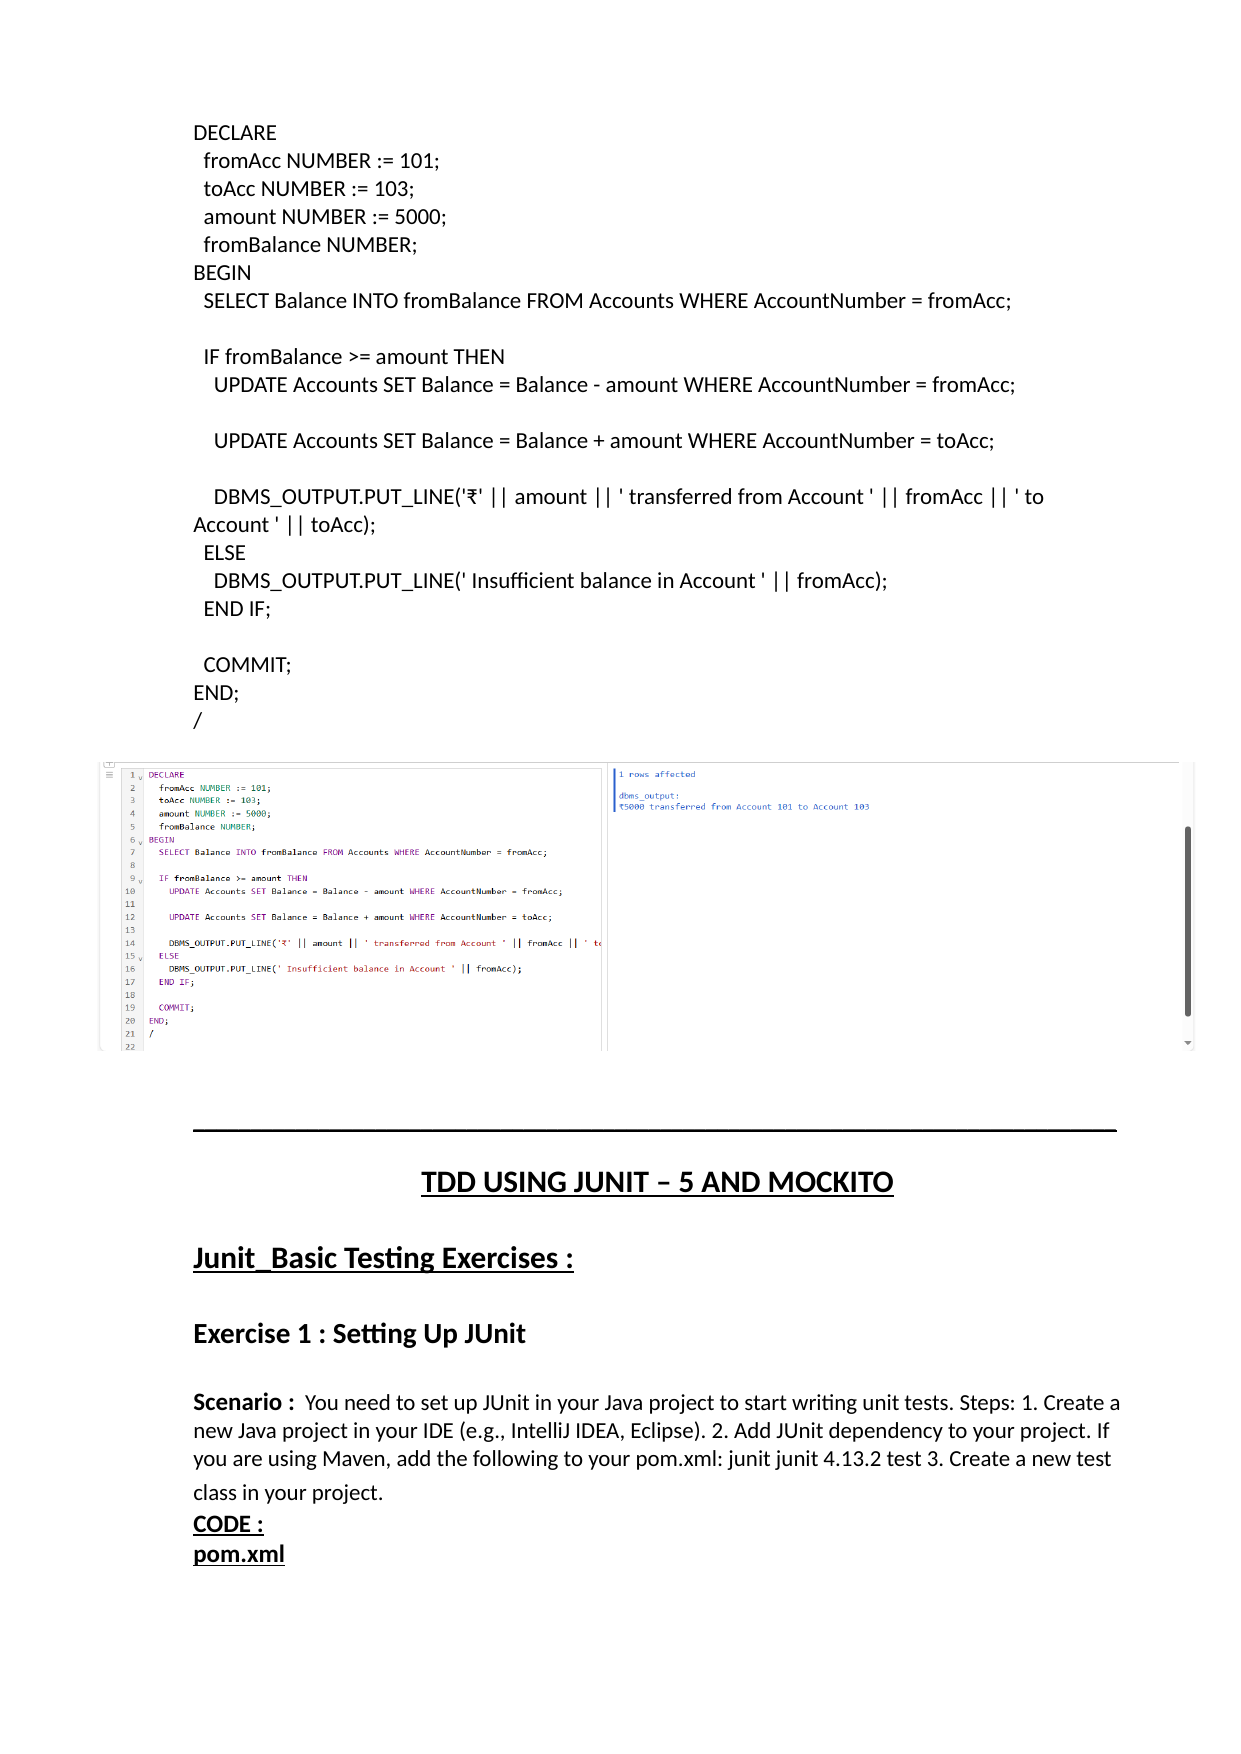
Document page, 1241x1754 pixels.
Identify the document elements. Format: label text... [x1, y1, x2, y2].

text _________________________________________________________________________________ [193, 1106, 1122, 1134]
text CODE : [193, 1508, 1122, 1539]
text TDD USING JUNIT – 5 AND MOCKITO [193, 1162, 1122, 1200]
text DECLARE fromAcc NUMBER := 101; toAcc NUMBER := 103; amount NUMBER := 5000; fromBalance NUMBER; BEGIN SELECT Balance INTO fromBalance FROM Accounts WHERE AccountNumber = fromAcc; IF fromBalance >= amount THEN UPDATE Accounts SET Balance = Balance - amount WHERE AccountNumber = fromAcc; UPDATE Accounts SET Balance = Balance + amount WHERE AccountNumber = toAcc; DBMS_OUTPUT.PUT_LINE('₹' || amount || ' transferred from Account ' || fromAcc || ' to Account ' || toAcc); ELSE DBMS_OUTPUT.PUT_LINE(' Insufficient balance in Account ' || fromAcc); END IF; COMMIT; END; / [193, 118, 1122, 762]
text Scenario : You need to set up JUnit in your Java project to start writing unit tests. Steps: 1. Create a new Java project in your IDE (e.g., IntelliJ IDEA, Eclipse). 2. Add JUnit dependency to your project. If you are using Maven, add the following to your pom.xml: junit junit 4.13.2 test 3. Create a new test class in your project. [193, 1386, 1122, 1508]
text pom.xml [193, 1539, 1122, 1569]
text Junit_Basic Testing Exercises : [193, 1238, 1122, 1277]
text Exercise 1 : Setting Up JUnit [193, 1315, 1122, 1350]
picture [97, 762, 1196, 1051]
